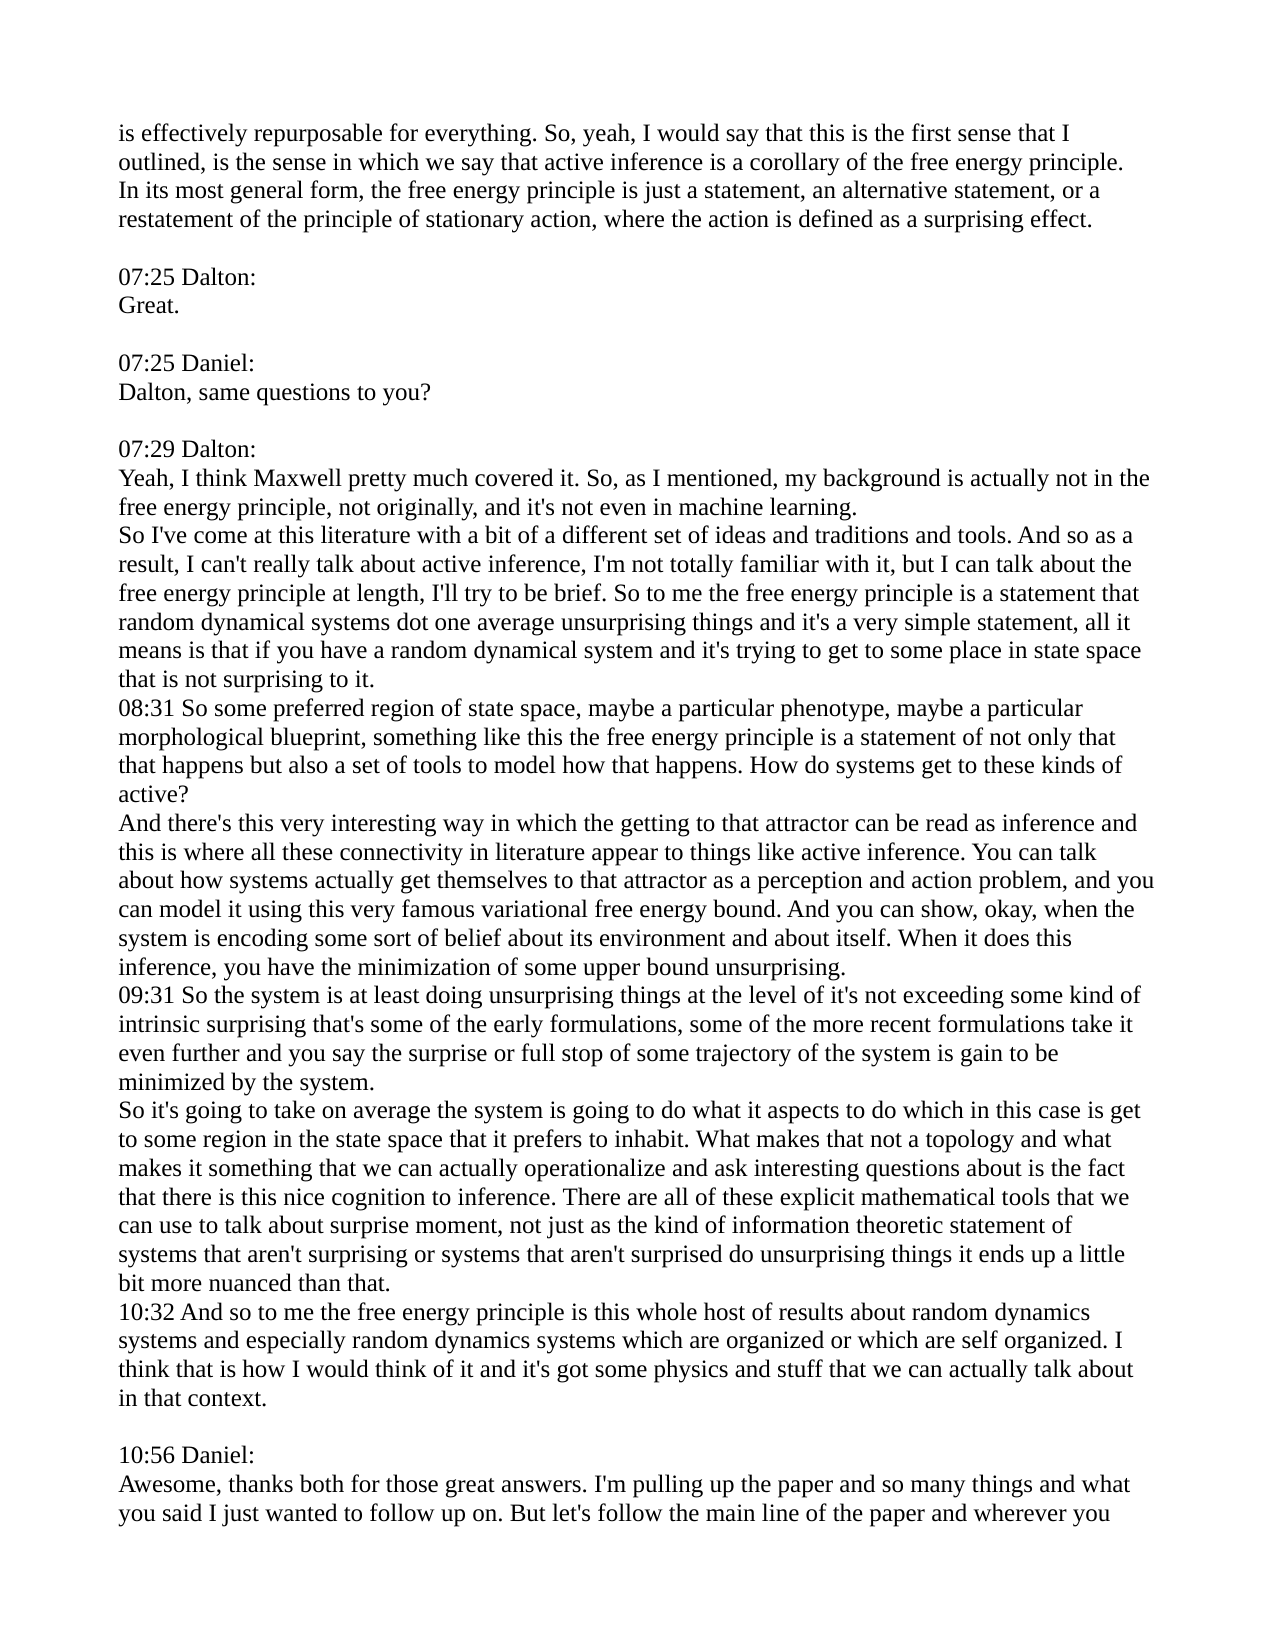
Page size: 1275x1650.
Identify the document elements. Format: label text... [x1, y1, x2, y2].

text Dalton, same questions to you? [118, 377, 1157, 406]
text So I've come at this literature with a bit of a different set of ideas and traditions and tools. And so as a result, I can't really talk about active inference, I'm not totally familiar with it, but I can talk about the free energy principle at length, I'll try to be brief. So to me the free energy principle is a statement that random dynamical systems dot one average unsurprising things and it's a very simple statement, all it means is that if you have a random dynamical system and it's trying to get to some place in state space that is not surprising to it. [118, 521, 1157, 693]
text is effectively repurposable for everything. So, yeah, I would say that this is the first sense that I outlined, is the sense in which we say that active inference is a corollary of the free energy principle. [118, 118, 1157, 176]
text Yeah, I think Maxwell pretty much covered it. So, as I mentioned, my background is actually not in the free energy principle, not originally, and it's not even in machine learning. [118, 463, 1157, 521]
text 07:25 Daniel: [118, 348, 1157, 377]
text Awesome, thanks both for those great answers. I'm pulling up the paper and so many things and what you said I just wanted to follow up on. But let's follow the main line of the paper and wherever you [118, 1469, 1157, 1527]
text 10:56 Daniel: [118, 1441, 1157, 1469]
text In its most general form, the free energy principle is just a statement, an alternative statement, or a restatement of the principle of stationary action, where the action is defined as a surprising effect. [118, 176, 1157, 233]
text 07:29 Dalton: [118, 434, 1157, 463]
text 08:31 So some preferred region of state space, maybe a particular phenotype, maybe a particular morphological blueprint, something like this the free energy principle is a statement of not only that that happens but also a set of tools to model how that happens. How do systems get to these kinds of active? [118, 693, 1157, 808]
text 10:32 And so to me the free energy principle is this whole host of results about random dynamics systems and especially random dynamics systems which are organized or which are self organized. I think that is how I would think of it and it's got some physics and stuff that we can actually talk about in that context. [118, 1297, 1157, 1412]
text 07:25 Dalton: [118, 262, 1157, 291]
text So it's going to take on average the system is going to do what it aspects to do which in this case is get to some region in the state space that it prefers to inhabit. What makes that not a topology and what makes it something that we can actually operationalize and ask interesting questions about is the fact that there is this nice cognition to inference. There are all of these explicit mathematical tools that we can use to talk about surprise moment, not just as the kind of information theoretic statement of systems that aren't surprising or systems that aren't surprised do unsurprising things it ends up a little bit more nuanced than that. [118, 1096, 1157, 1297]
text Great. [118, 291, 1157, 319]
text And there's this very interesting way in which the getting to that attractor can be read as inference and this is where all these connectivity in literature appear to things like active inference. You can talk about how systems actually get themselves to that attractor as a perception and action problem, and you can model it using this very famous variational free energy bound. And you can show, okay, when the system is encoding some sort of belief about its environment and about itself. When it does this inference, you have the minimization of some upper bound unsurprising. [118, 808, 1157, 981]
text 09:31 So the system is at least doing unsurprising things at the level of it's not exceeding some kind of intrinsic surprising that's some of the early formulations, some of the more recent formulations take it even further and you say the surprise or full stop of some trajectory of the system is gain to be minimized by the system. [118, 981, 1157, 1096]
